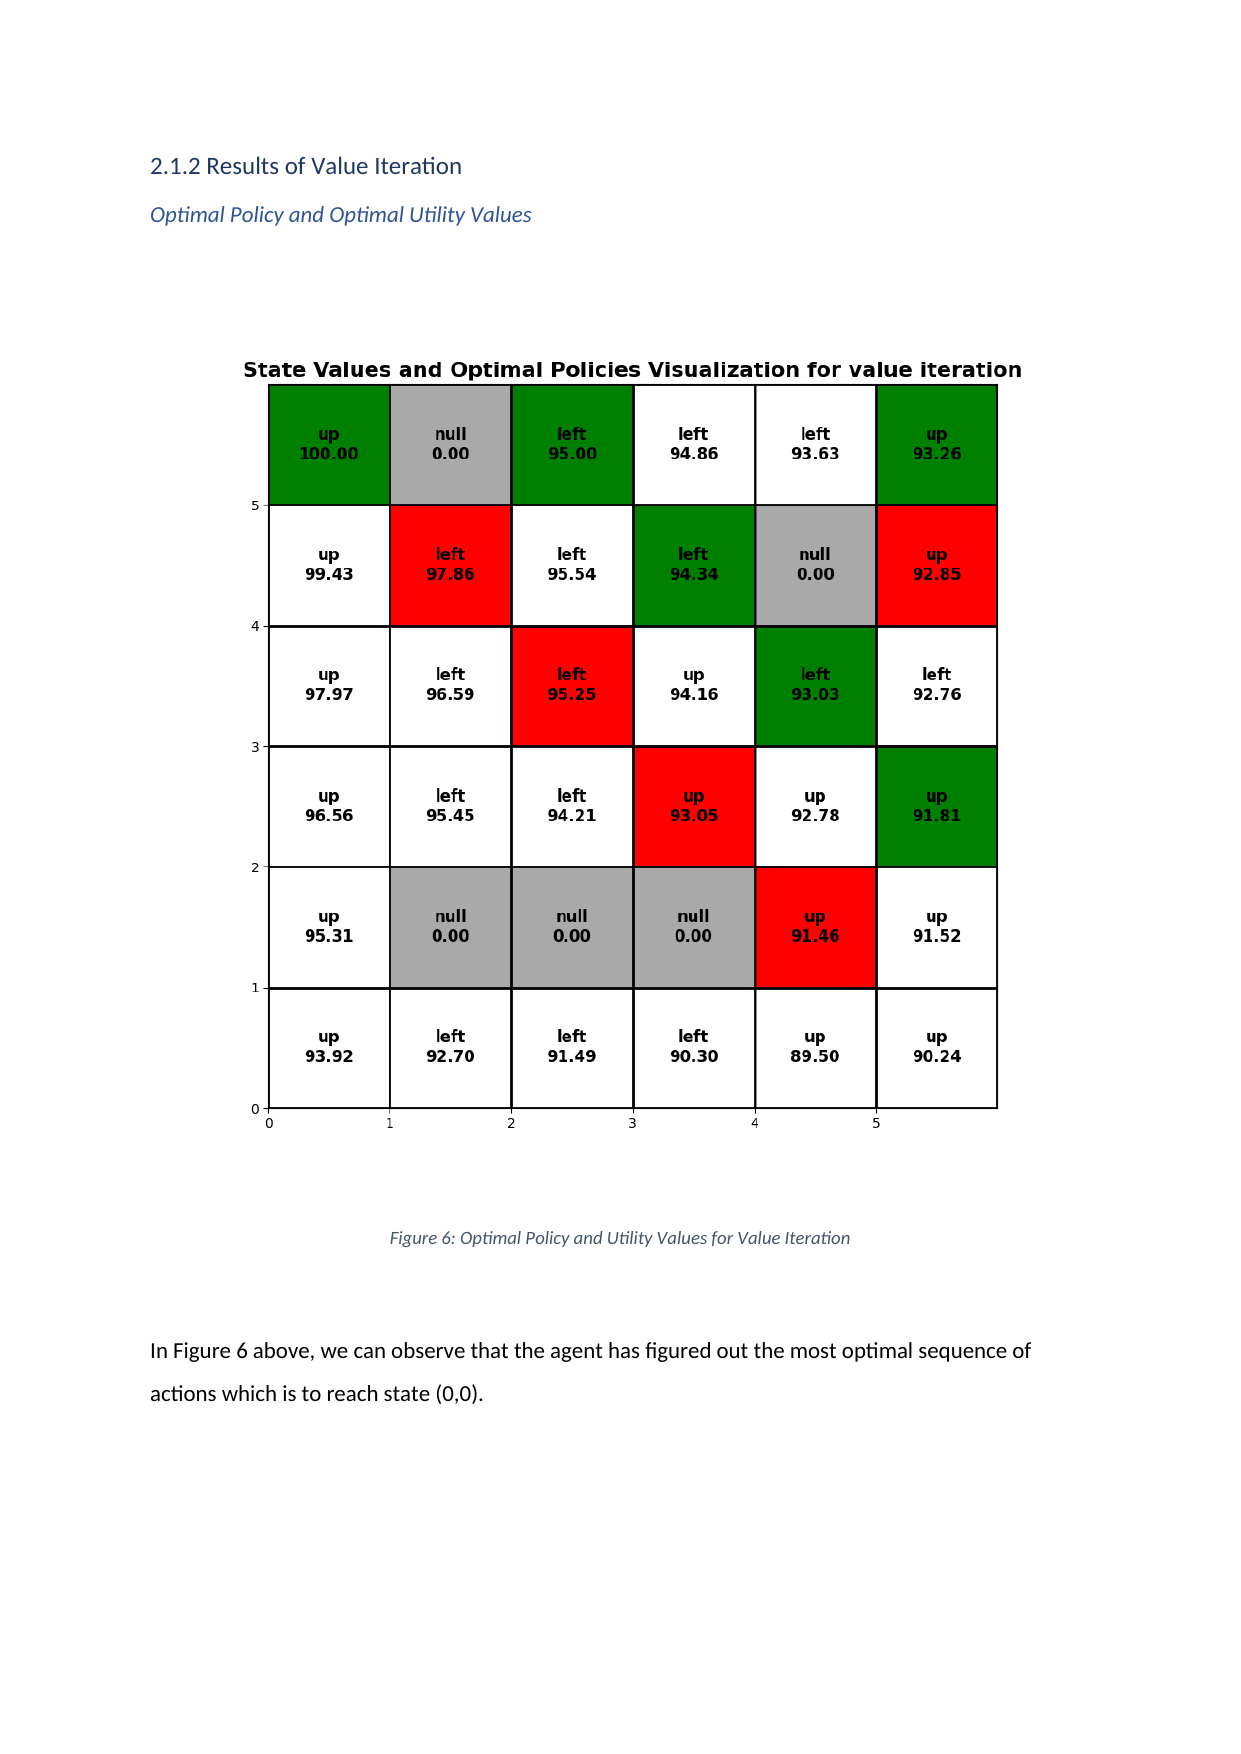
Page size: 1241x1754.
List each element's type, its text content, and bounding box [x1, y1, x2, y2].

subtitle Optimal Policy and Optimal Utility Values [150, 200, 1090, 228]
text Figure 6: Optimal Policy and Utility Values for Value Iteration [150, 1226, 1090, 1249]
text In Figure 6 above, we can observe that the agent has figured out the most optimal sequence of actions which is to reach state (0,0). [150, 1337, 1090, 1407]
subtitle 2.1.2 Results of Value Iteration [150, 150, 1090, 181]
picture [150, 271, 1091, 1211]
